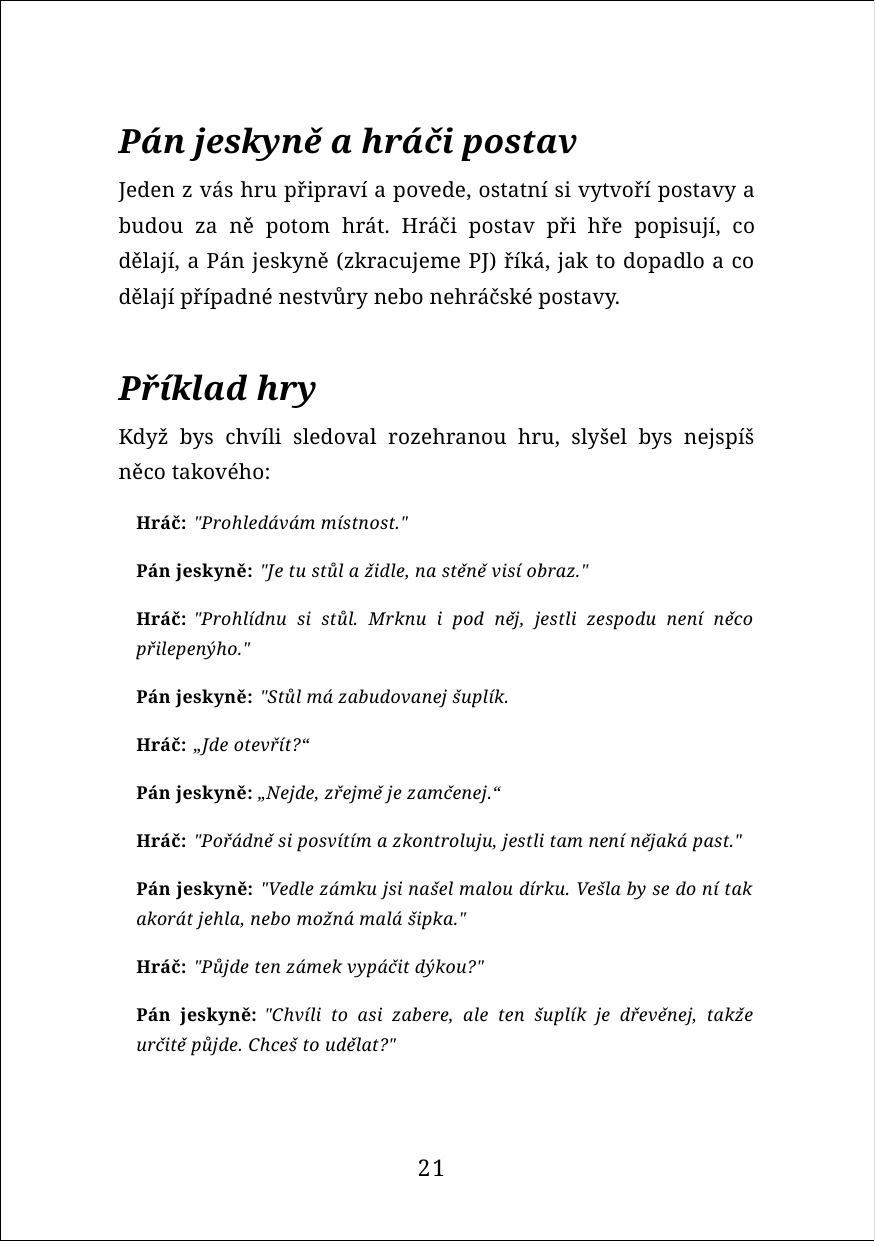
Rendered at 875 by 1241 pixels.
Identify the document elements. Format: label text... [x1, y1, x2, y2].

text Když bys chvíli sledoval rozehranou hru, slyšel bys nejspíš něco takového: [118, 422, 756, 486]
text Pán jeskyně: "Stůl má zabudovanej šuplík. [136, 685, 756, 709]
text Pán jeskyně: „Nejde, zřejmě je zamčenej.“ [136, 781, 756, 805]
text Pán jeskyně: "Chvíli to asi zabere, ale ten šuplík je dřevěnej, takže určitě půjde. Chceš to udělat?" [136, 1002, 756, 1057]
text Hráč: „Jde otevřít?“ [136, 733, 756, 757]
text Jeden z vás hru připraví a povede, ostatní si vytvoří postavy a budou za ně potom hrát. Hráči postav při hře popisují, co dělají, a Pán jeskyně (zkracujeme PJ) říká, jak to dopadlo a co dělají případné nestvůry nebo nehráčské postavy. [118, 175, 756, 310]
text Hráč: "Pořádně si posvítím a zkontroluju, jestli tam není nějaká past." [136, 828, 756, 853]
text Pán jeskyně: "Vedle zámku jsi našel malou dírku. Vešla by se do ní tak akorát jehla, nebo možná malá šipka." [136, 876, 756, 931]
text Pán jeskyně: "Je tu stůl a židle, na stěně visí obraz." [136, 559, 756, 583]
text Hráč: "Prohledávám místnost." [136, 511, 756, 535]
text Hráč: "Prohlídnu si stůl. Mrknu i pod něj, jestli zespodu není něco přilepenýho." [136, 607, 756, 661]
text Hráč: "Půjde ten zámek vypáčit dýkou?" [136, 954, 756, 979]
subtitle Pán jeskyně a hráči postav [118, 118, 756, 164]
subtitle Příklad hry [118, 365, 756, 410]
